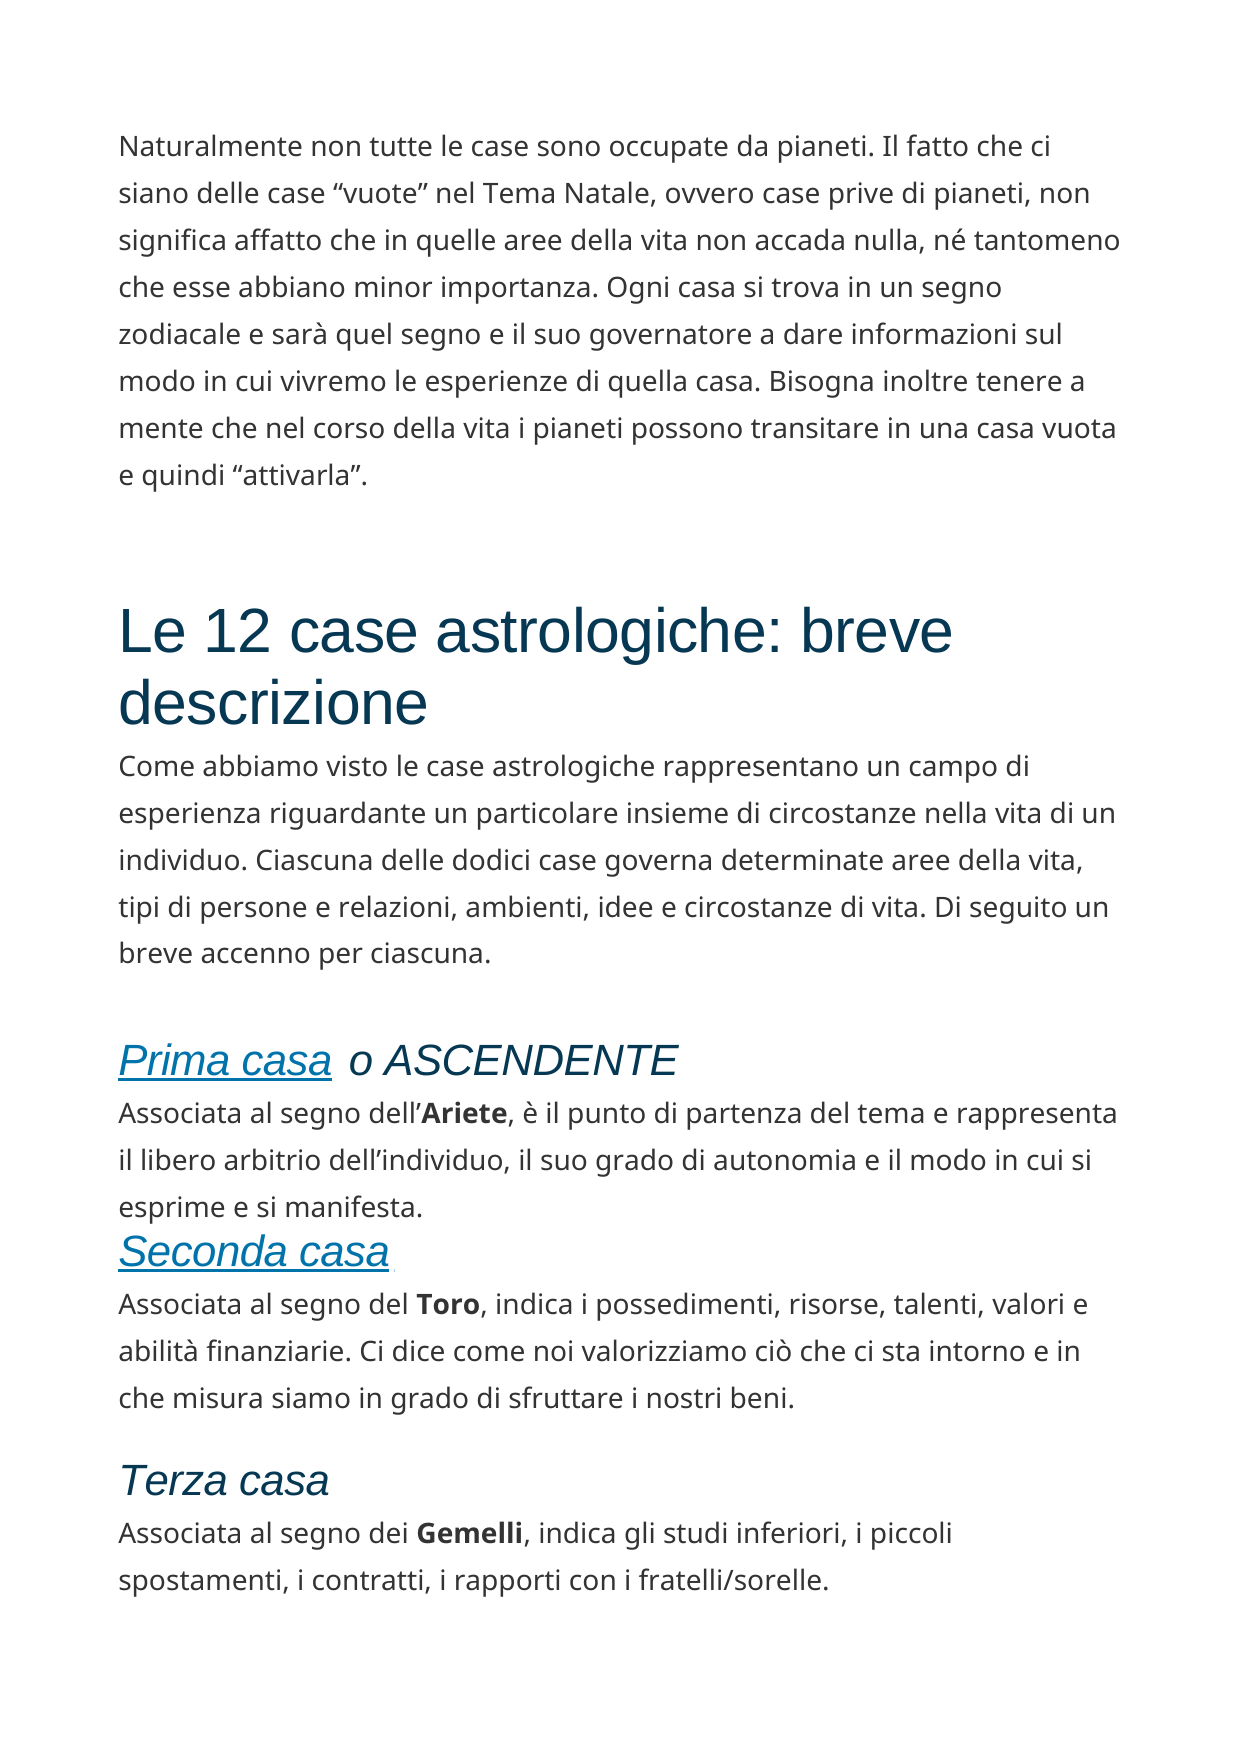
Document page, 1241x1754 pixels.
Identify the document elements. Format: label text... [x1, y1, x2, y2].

subtitle Terza casa [118, 1455, 1122, 1505]
subtitle Seconda casa [118, 1226, 1122, 1276]
subtitle Prima casa o ASCENDENTE [118, 1034, 1122, 1085]
subtitle Le 12 case astrologiche: breve descrizione [118, 594, 1122, 738]
text Associata al segno dei Gemelli, indica gli studi inferiori, i piccoli spostamenti, i contratti, i rapporti con i fratelli/sorelle. [118, 1505, 1122, 1599]
text Come abbiamo visto le case astrologiche rappresentano un campo di esperienza riguardante un particolare insieme di circostanze nella vita di un individuo. Ciascuna delle dodici case governa determinate aree della vita, tipi di persone e relazioni, ambienti, idee e circostanze di vita. Di seguito un breve accenno per ciascuna. [118, 738, 1122, 972]
text Associata al segno dell’Ariete, è il punto di partenza del tema e rappresenta il libero arbitrio dell’individuo, il suo grado di autonomia e il modo in cui si esprime e si manifesta. [118, 1085, 1122, 1226]
text Associata al segno del Toro, indica i possedimenti, risorse, talenti, valori e abilità finanziarie. Ci dice come noi valorizziamo ciò che ci sta intorno e in che misura siamo in grado di sfruttare i nostri beni. [118, 1276, 1122, 1416]
text Naturalmente non tutte le case sono occupate da pianeti. Il fatto che ci siano delle case “vuote” nel Tema Natale, ovvero case prive di pianeti, non significa affatto che in quelle aree della vita non accada nulla, né tantomeno che esse abbiano minor importanza. Ogni casa si trova in un segno zodiacale e sarà quel segno e il suo governatore a dare informazioni sul modo in cui vivremo le esperienze di quella casa. Bisogna inoltre tenere a mente che nel corso della vita i pianeti possono transitare in una casa vuota e quindi “attivarla”. [118, 118, 1122, 493]
